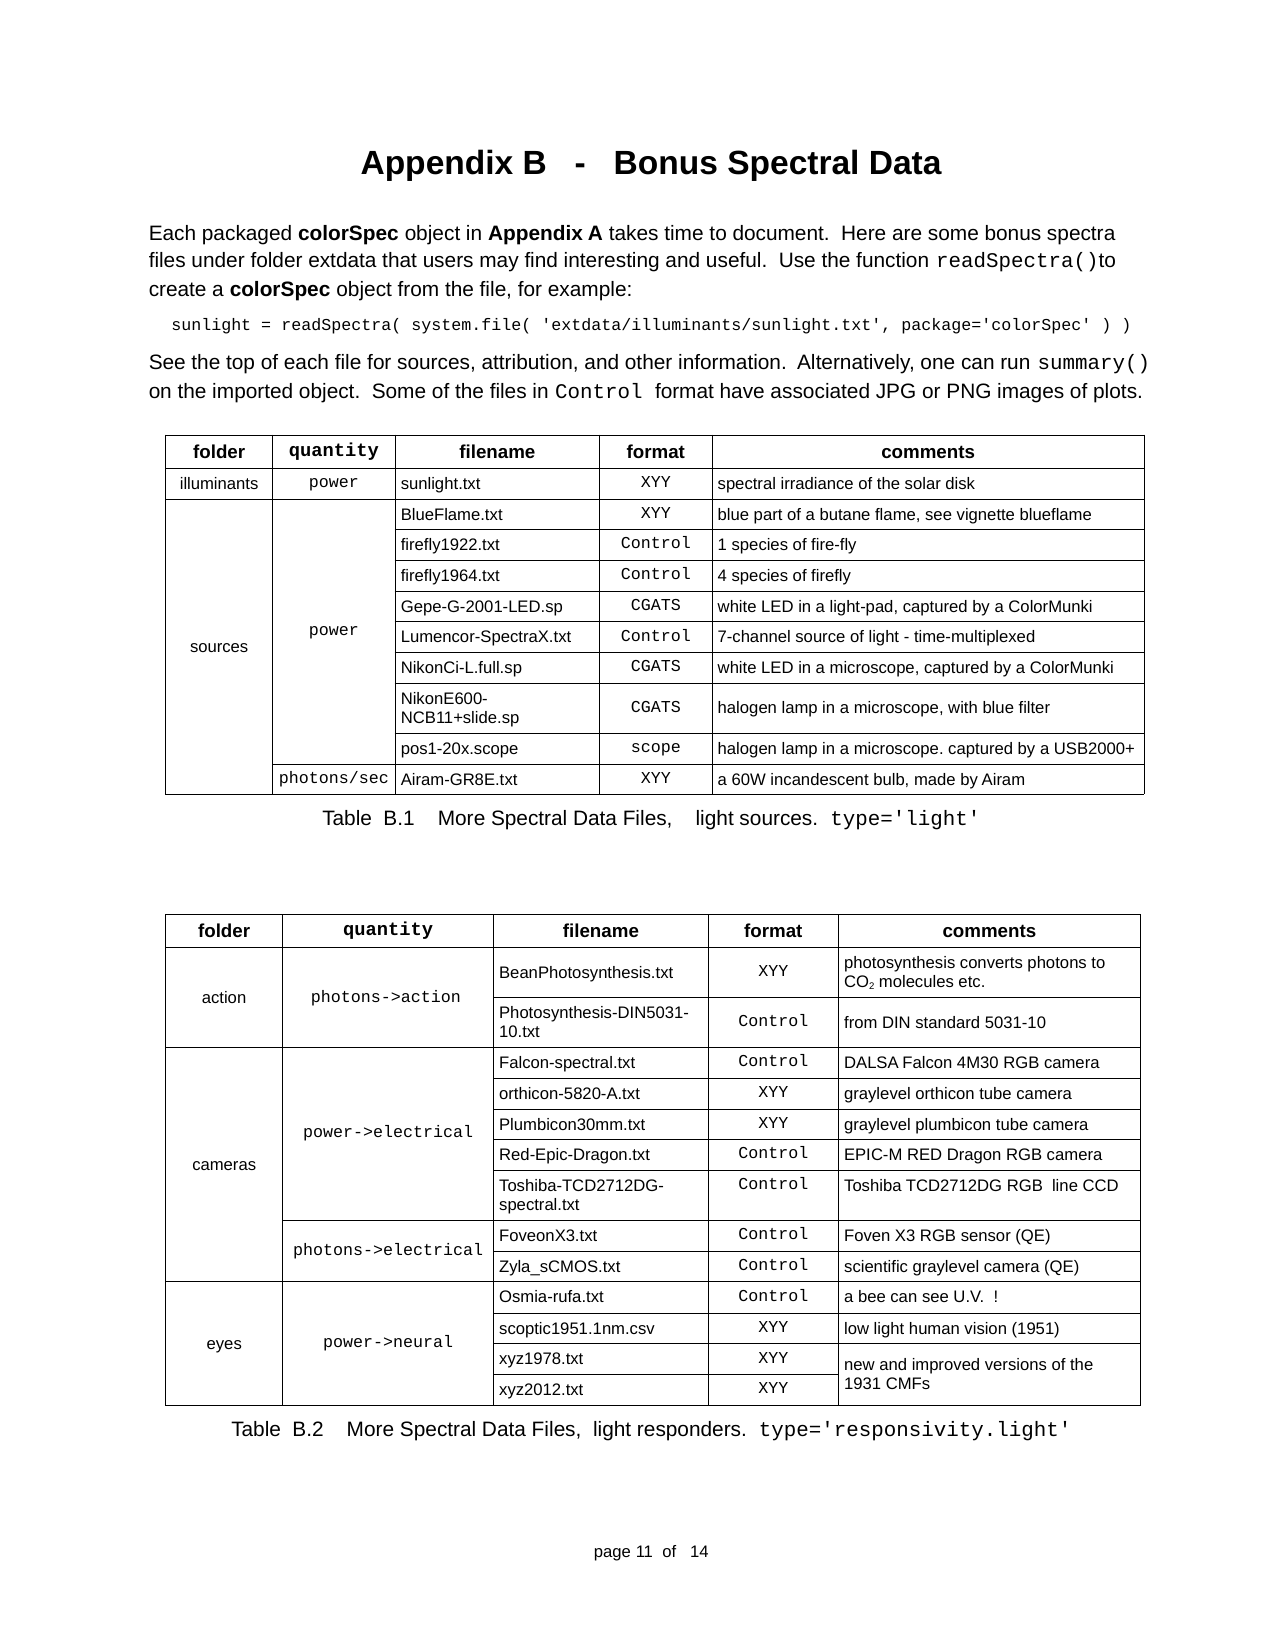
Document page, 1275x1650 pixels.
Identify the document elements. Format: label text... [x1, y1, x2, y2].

table_cell Control [600, 561, 712, 591]
table_header format [600, 436, 712, 468]
table_cell 1 species of fire-fly [713, 530, 1144, 560]
table_cell XYY [709, 1344, 838, 1374]
table_cell XYY [600, 765, 712, 794]
table_cell xyz1978.txt [494, 1344, 708, 1374]
table_cell white LED in a microscope, captured by a ColorMunki [713, 653, 1144, 683]
table_cell 7-channel source of light - time-multiplexed [713, 622, 1144, 652]
table_cell Toshiba-TCD2712DG-spectral.txt [494, 1171, 708, 1220]
table_cell scientific graylevel camera (QE) [839, 1252, 1140, 1281]
table_cell Control [709, 1221, 838, 1251]
table_header quantity [273, 436, 395, 468]
table_cell firefly1922.txt [396, 530, 599, 560]
table_cell XYY [709, 1375, 838, 1405]
table_cell Control [709, 998, 838, 1047]
table_cell Lumencor-SpectraX.txt [396, 622, 599, 652]
table_cell Photosynthesis-DIN5031-10.txt [494, 998, 708, 1047]
table_cell NikonCi-L.full.sp [396, 653, 599, 683]
table_header comments [839, 915, 1140, 947]
table_cell sources [166, 500, 272, 794]
table_cell eyes [166, 1282, 282, 1405]
table_cell white LED in a light-pad, captured by a ColorMunki [713, 592, 1144, 621]
table_header comments [713, 436, 1144, 468]
text sunlight = readSpectra( system.file( 'extdata/illuminants/sunlight.txt', package='colorSpec' ) ) [148, 316, 1153, 335]
table_cell photons->action [283, 948, 493, 1047]
table_cell XYY [709, 1079, 838, 1108]
table_cell CGATS [600, 592, 712, 621]
table_cell illuminants [166, 469, 272, 498]
table_cell FoveonX3.txt [494, 1221, 708, 1251]
table_cell XYY [600, 500, 712, 529]
table_header format [709, 915, 838, 947]
table_cell xyz2012.txt [494, 1375, 708, 1405]
table_cell Plumbicon30mm.txt [494, 1110, 708, 1139]
table_cell pos1-20x.scope [396, 734, 599, 763]
table_cell Falcon-spectral.txt [494, 1048, 708, 1078]
text See the top of each file for sources, attribution, and other information. Alternatively, one can run summary() on the imported object. Some of the files in Control format have associated JPG or PNG images of plots. [148, 350, 1153, 404]
table_header folder [166, 436, 272, 468]
table_cell Gepe-G-2001-LED.sp [396, 592, 599, 621]
table_cell cameras [166, 1048, 282, 1281]
table_cell Control [600, 622, 712, 652]
text Table B.2 More Spectral Data Files, light responders. type='responsivity.light' [148, 1417, 1153, 1443]
table_cell blue part of a butane flame, see vignette blueflame [713, 500, 1144, 529]
table_cell scope [600, 734, 712, 763]
table_cell Control [709, 1048, 838, 1078]
table_cell firefly1964.txt [396, 561, 599, 591]
table_cell spectral irradiance of the solar disk [713, 469, 1144, 498]
table_cell DALSA Falcon 4M30 RGB camera [839, 1048, 1140, 1078]
text Table B.1 More Spectral Data Files, light sources. type='light' [148, 806, 1153, 832]
table_cell power [273, 500, 395, 763]
table_cell 4 species of firefly [713, 561, 1144, 591]
table_cell Foven X3 RGB sensor (QE) [839, 1221, 1140, 1251]
table_cell orthicon-5820-A.txt [494, 1079, 708, 1108]
table_cell photons/sec [273, 765, 395, 794]
table_cell Zyla_sCMOS.txt [494, 1252, 708, 1281]
table_cell XYY [600, 469, 712, 498]
table_cell photons->electrical [283, 1221, 493, 1281]
table_header filename [494, 915, 708, 947]
table_cell XYY [709, 948, 838, 997]
table_header filename [396, 436, 599, 468]
table_cell new and improved versions of the 1931 CMFs [839, 1344, 1140, 1405]
table_cell action [166, 948, 282, 1047]
text Each packaged colorSpec object in Appendix A takes time to document. Here are some bonus spectra files under folder extdata that users may find interesting and useful. Use the function readSpectra()to create a colorSpec object from the file, for example: [148, 221, 1153, 301]
table_cell a bee can see U.V. ! [839, 1282, 1140, 1313]
table_cell power [273, 469, 395, 498]
table_cell graylevel plumbicon tube camera [839, 1110, 1140, 1139]
table_cell halogen lamp in a microscope, with blue filter [713, 684, 1144, 733]
table_cell Control [709, 1171, 838, 1220]
table_cell power->electrical [283, 1048, 493, 1220]
table_cell Osmia-rufa.txt [494, 1282, 708, 1313]
table_header folder [166, 915, 282, 947]
table_cell sunlight.txt [396, 469, 599, 498]
table_cell CGATS [600, 684, 712, 733]
table_cell photosynthesis converts photons to CO2 molecules etc. [839, 948, 1140, 997]
table_cell from DIN standard 5031-10 [839, 998, 1140, 1047]
table_cell Control [709, 1252, 838, 1281]
table_cell graylevel orthicon tube camera [839, 1079, 1140, 1108]
table_cell XYY [709, 1314, 838, 1343]
table_cell Airam-GR8E.txt [396, 765, 599, 794]
table_cell Toshiba TCD2712DG RGB line CCD [839, 1171, 1140, 1220]
table_cell low light human vision (1951) [839, 1314, 1140, 1343]
table_cell Control [600, 530, 712, 560]
table_cell CGATS [600, 653, 712, 683]
table_cell Control [709, 1140, 838, 1170]
table_cell scoptic1951.1nm.csv [494, 1314, 708, 1343]
table_cell a 60W incandescent bulb, made by Airam [713, 765, 1144, 794]
table_cell NikonE600-NCB11+slide.sp [396, 684, 599, 733]
table_cell BeanPhotosynthesis.txt [494, 948, 708, 997]
subtitle Appendix B - Bonus Spectral Data [148, 143, 1153, 182]
table_header quantity [283, 915, 493, 947]
table_cell Control [709, 1282, 838, 1313]
table_cell XYY [709, 1110, 838, 1139]
table_cell Red-Epic-Dragon.txt [494, 1140, 708, 1170]
table_cell EPIC-M RED Dragon RGB camera [839, 1140, 1140, 1170]
table_cell halogen lamp in a microscope. captured by a USB2000+ [713, 734, 1144, 763]
table_cell power->neural [283, 1282, 493, 1405]
table_cell BlueFlame.txt [396, 500, 599, 529]
